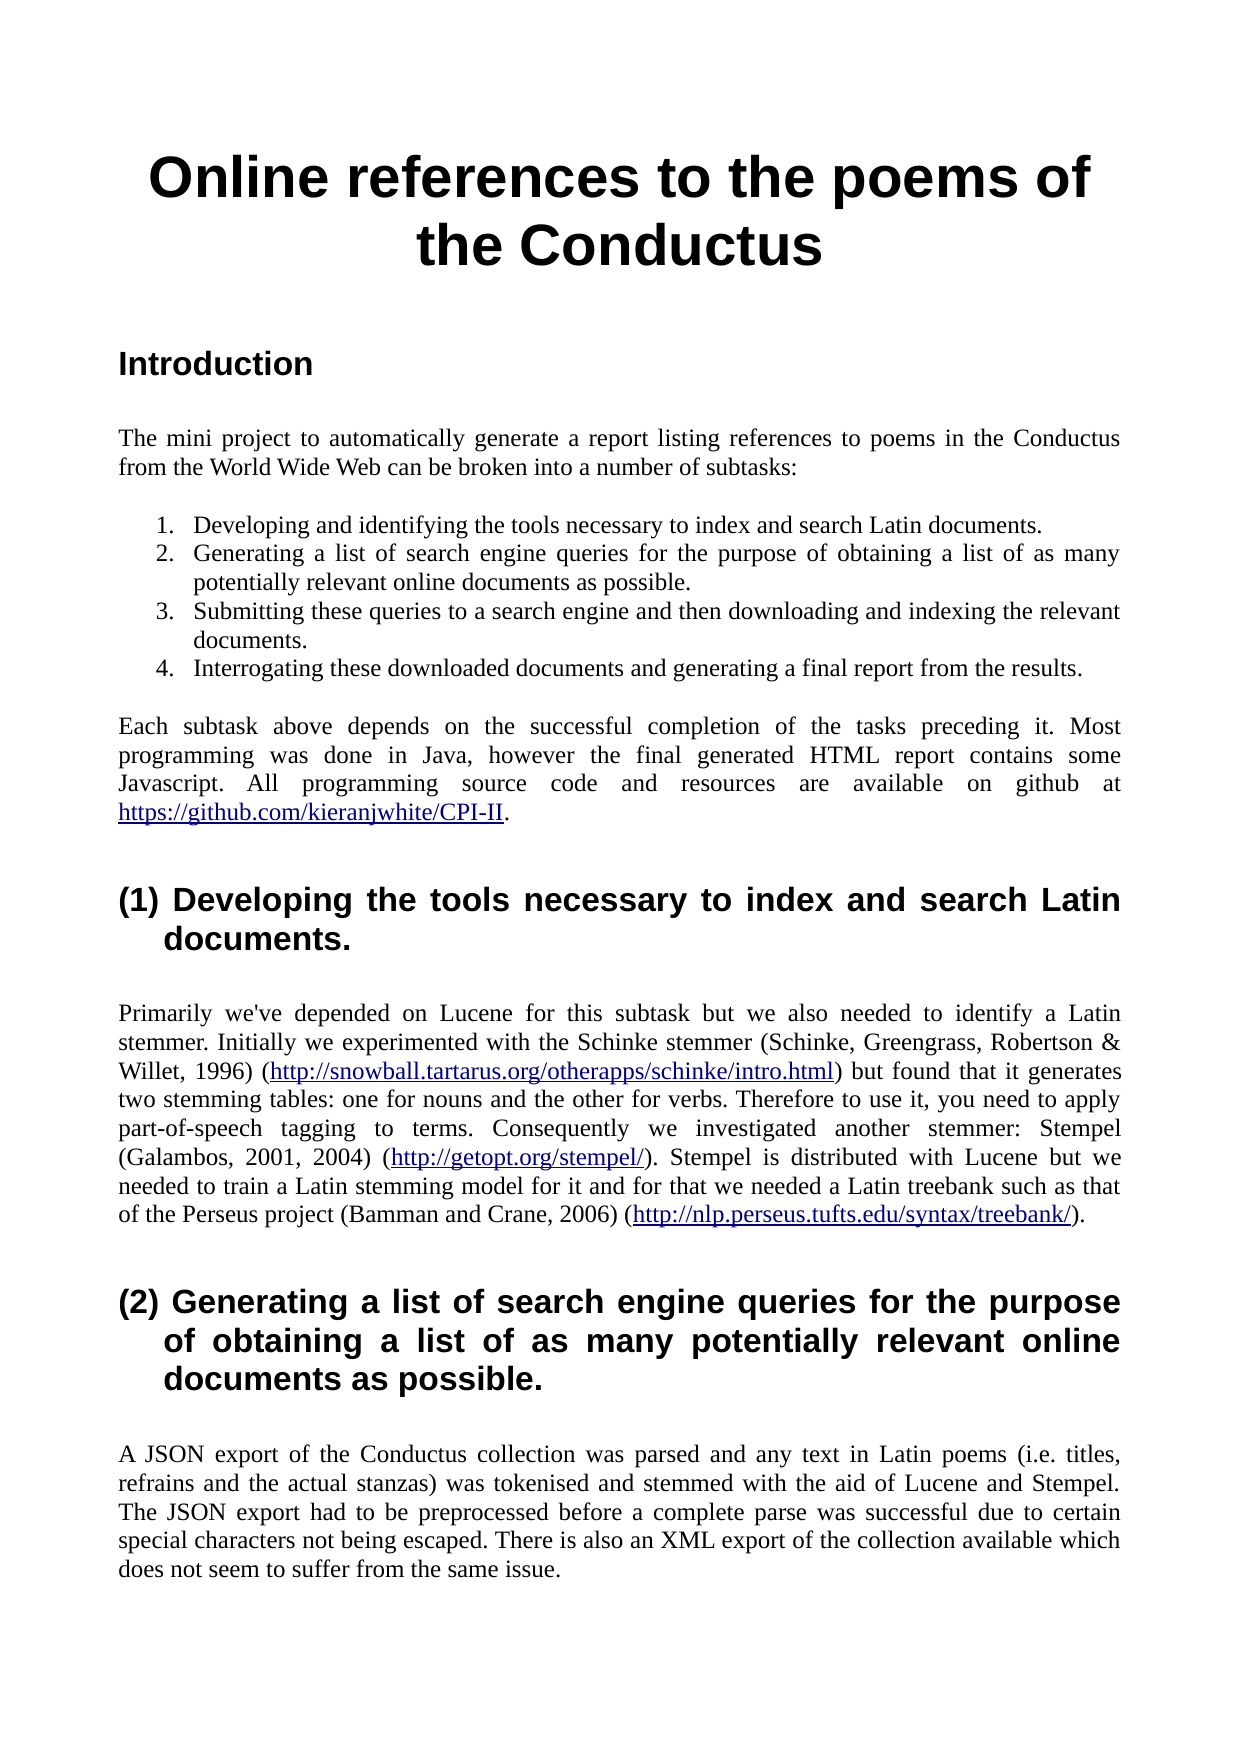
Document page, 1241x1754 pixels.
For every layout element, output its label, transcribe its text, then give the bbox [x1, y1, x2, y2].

list Generating a list of search engine queries for the purpose of obtaining a list of as many potentially relevant online documents as possible. [156, 538, 1122, 596]
text Primarily we've depended on Lucene for this subtask but we also needed to identify a Latin stemmer. Initially we experimented with the Schinke stemmer (Schinke, Greengrass, Robertson & Willet, 1996) (http://snowball.tartarus.org/otherapps/schinke/intro.html) but found that it generates two stemming tables: one for nouns and the other for verbs. Therefore to use it, you need to apply part-of-speech tagging to terms. Consequently we investigated another stemmer: Stempel (Galambos, 2001, 2004) (http://getopt.org/stempel/). Stempel is distributed with Lucene but we needed to train a Latin stemming model for it and for that we needed a Latin treebank such as that of the Perseus project (Bamman and Crane, 2006) (http://nlp.perseus.tufts.edu/syntax/treebank/). [118, 998, 1122, 1228]
list Interrogating these downloaded documents and generating a final report from the results. [156, 653, 1122, 682]
list Developing and identifying the tools necessary to index and search Latin documents. [156, 510, 1122, 538]
title Online references to the poems of the Conductus [118, 143, 1122, 277]
subtitle (2) Generating a list of search engine queries for the purpose of obtaining a list of as many potentially relevant online documents as possible. [118, 1282, 1122, 1398]
text A JSON export of the Conductus collection was parsed and any text in Latin poems (i.e. titles, refrains and the actual stanzas) was tokenised and stemmed with the aid of Lucene and Stempel. The JSON export had to be preprocessed before a complete parse was successful due to certain special characters not being escaped. There is also an XML export of the collection available which does not seem to suffer from the same issue. [118, 1439, 1122, 1583]
text The mini project to automatically generate a report listing references to poems in the Conductus from the World Wide Web can be broken into a number of subtasks: [118, 423, 1122, 481]
text Each subtask above depends on the successful completion of the tasks preceding it. Most programming was done in Java, however the final generated HTML report contains some Javascript. All programming source code and resources are available on github at https://github.com/kieranjwhite/CPI-II. [118, 711, 1122, 826]
subtitle Introduction [118, 343, 1122, 382]
subtitle (1) Developing the tools necessary to index and search Latin documents. [118, 880, 1122, 957]
list Submitting these queries to a search engine and then downloading and indexing the relevant documents. [156, 596, 1122, 653]
